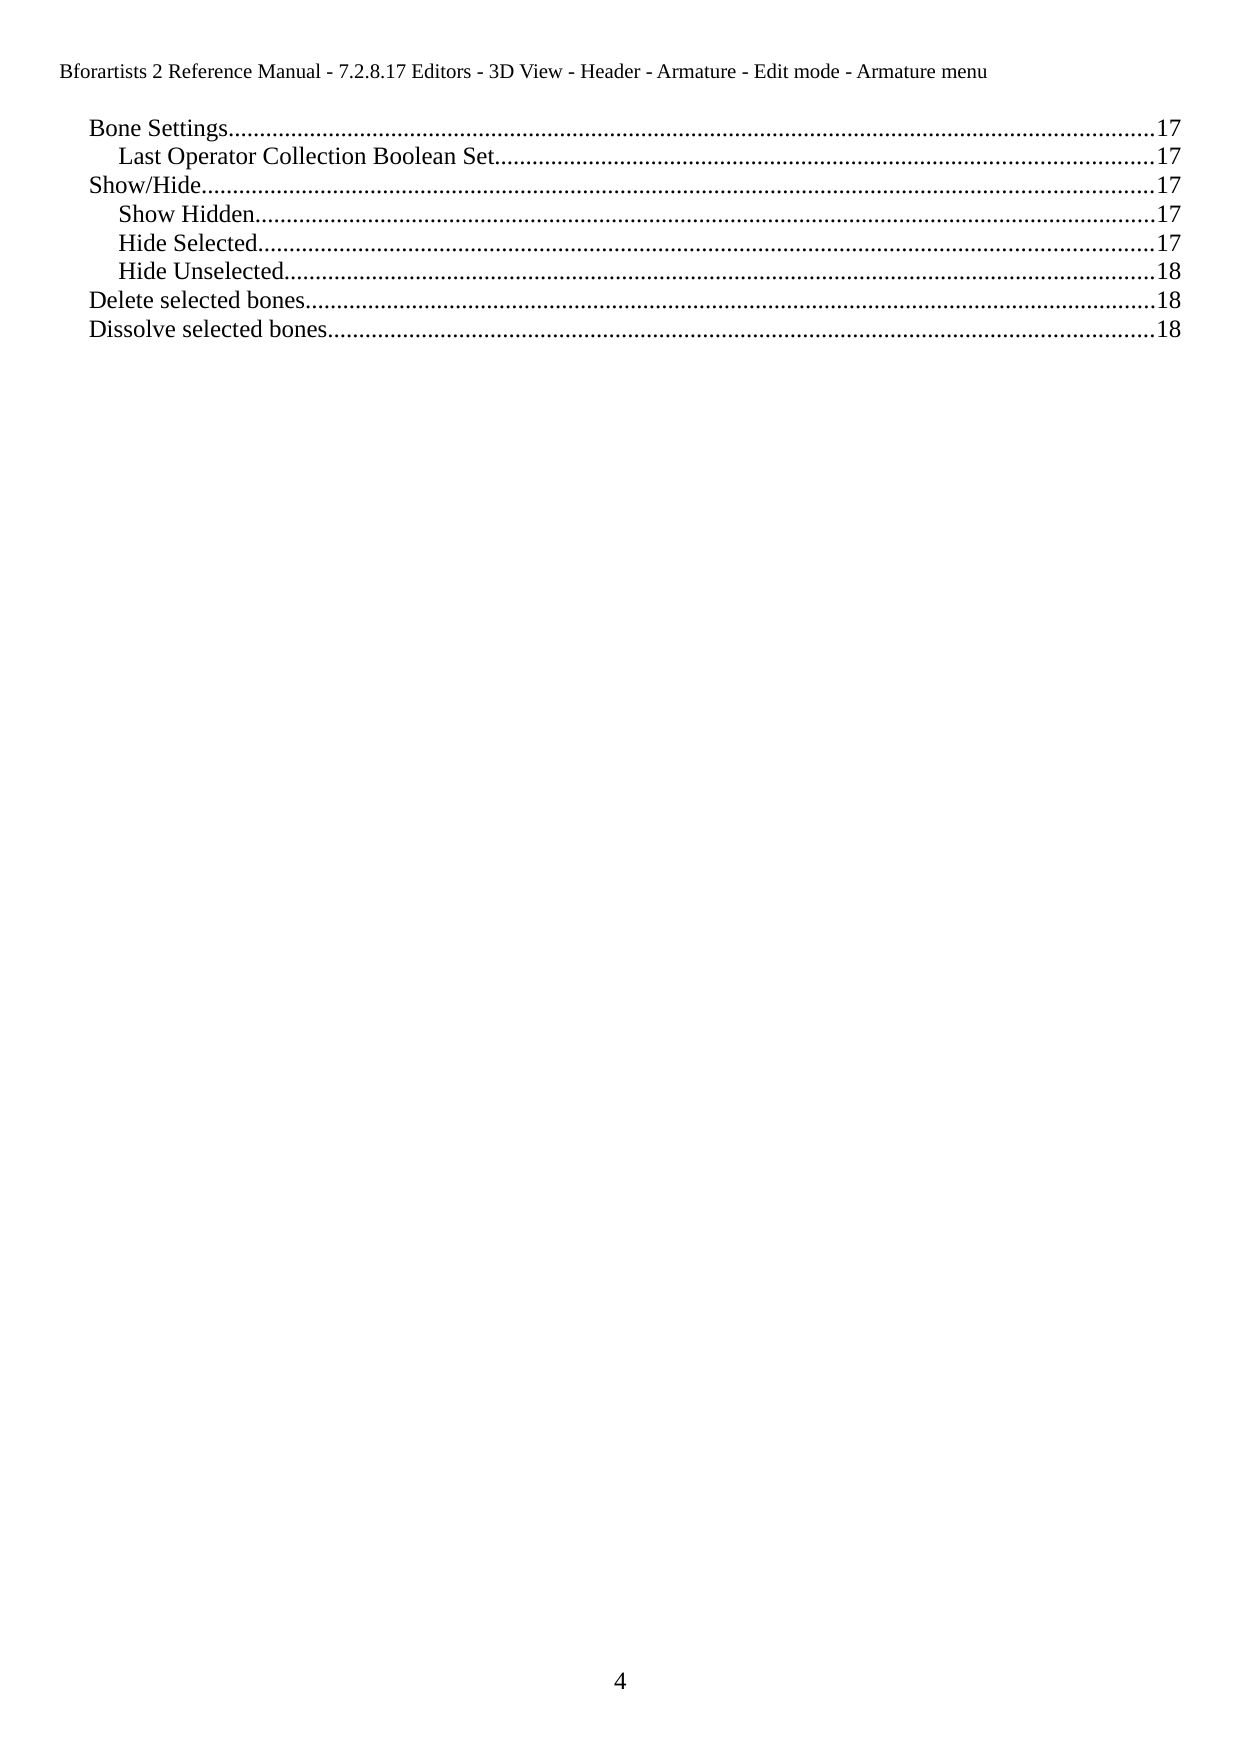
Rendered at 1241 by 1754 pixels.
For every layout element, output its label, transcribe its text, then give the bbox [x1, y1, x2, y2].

text Hide Unselected 18 [118, 256, 1181, 285]
text Hide Selected 17 [118, 228, 1181, 256]
text Bone Settings 17 [88, 113, 1181, 141]
text Dissolve selected bones 18 [88, 314, 1181, 343]
text Show Hidden 17 [118, 199, 1181, 228]
text Last Operator Collection Boolean Set 17 [118, 141, 1181, 170]
text Delete selected bones 18 [88, 285, 1181, 314]
text Show/Hide 17 [88, 170, 1181, 199]
